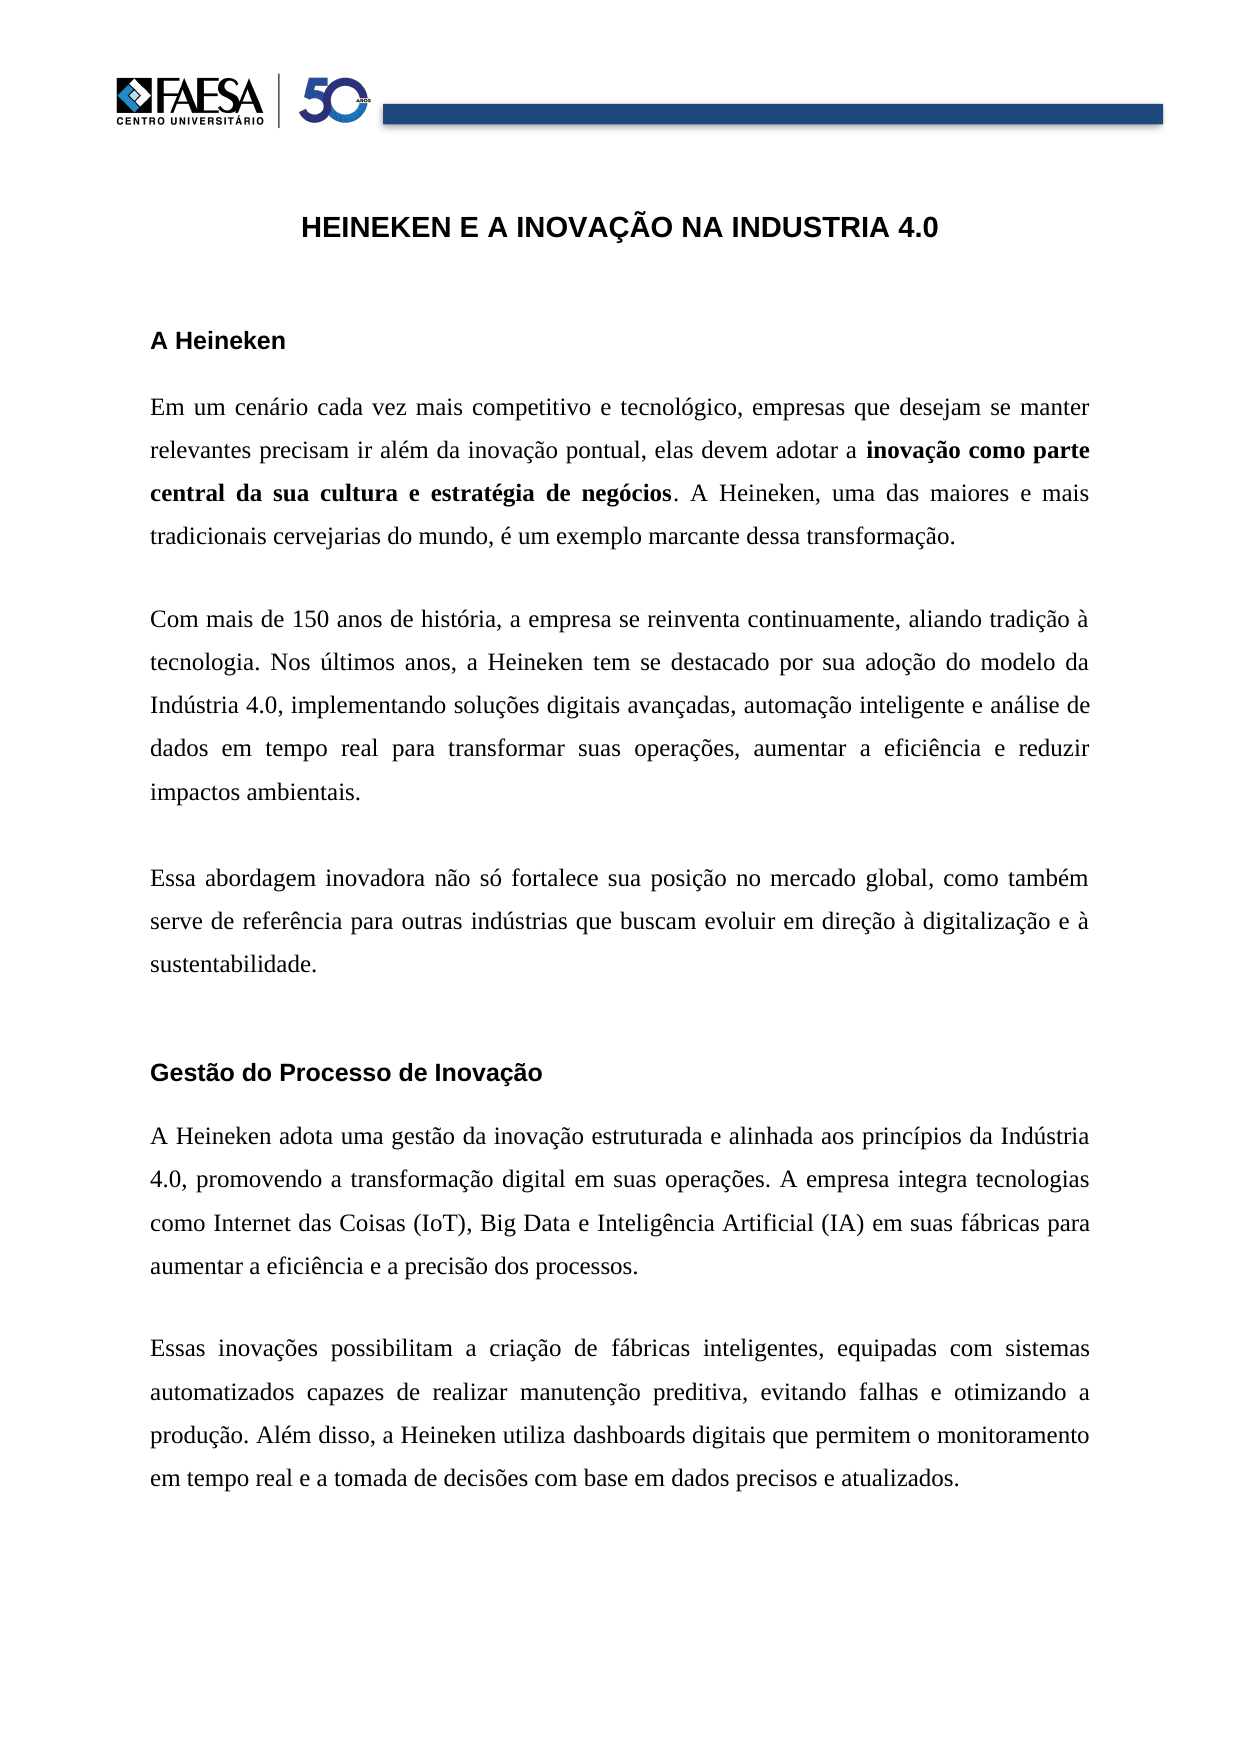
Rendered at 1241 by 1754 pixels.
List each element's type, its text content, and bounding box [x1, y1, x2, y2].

picture [103, 63, 384, 138]
text A Heineken adota uma gestão da inovação estruturada e alinhada aos princípios da Indústria 4.0, promovendo a transformação digital em suas operações. A empresa integra tecnologias como Internet das Coisas (IoT), Big Data e Inteligência Artificial (IA) em suas fábricas para aumentar a eficiência e a precisão dos processos. [150, 1121, 1090, 1279]
text Essas inovações possibilitam a criação de fábricas inteligentes, equipadas com sistemas automatizados capazes de realizar manutenção preditiva, evitando falhas e otimizando a produção. Além disso, a Heineken utiliza dashboards digitais que permitem o monitoramento em tempo real e a tomada de decisões com base em dados precisos e atualizados. [150, 1333, 1090, 1492]
text Em um cenário cada vez mais competitivo e tecnológico, empresas que desejam se manter relevantes precisam ir além da inovação pontual, elas devem adotar a inovação como parte central da sua cultura e estratégia de negócios. A Heineken, uma das maiores e mais tradicionais cervejarias do mundo, é um exemplo marcante dessa transformação. [150, 392, 1090, 550]
text A Heineken [150, 326, 1090, 355]
text HEINEKEN E A INOVAÇÃO NA INDUSTRIA 4.0 [150, 210, 1090, 244]
text Essa abordagem inovadora não só fortalece sua posição no mercado global, como também serve de referência para outras indústrias que buscam evoluir em direção à digitalização e à sustentabilidade. [150, 863, 1090, 978]
text Gestão do Processo de Inovação [150, 1058, 1090, 1087]
text Com mais de 150 anos de história, a empresa se reinventa continuamente, aliando tradição à tecnologia. Nos últimos anos, a Heineken tem se destacado por sua adoção do modelo da Indústria 4.0, implementando soluções digitais avançadas, automação inteligente e análise de dados em tempo real para transformar suas operações, aumentar a eficiência e reduzir impactos ambientais. [150, 604, 1090, 805]
